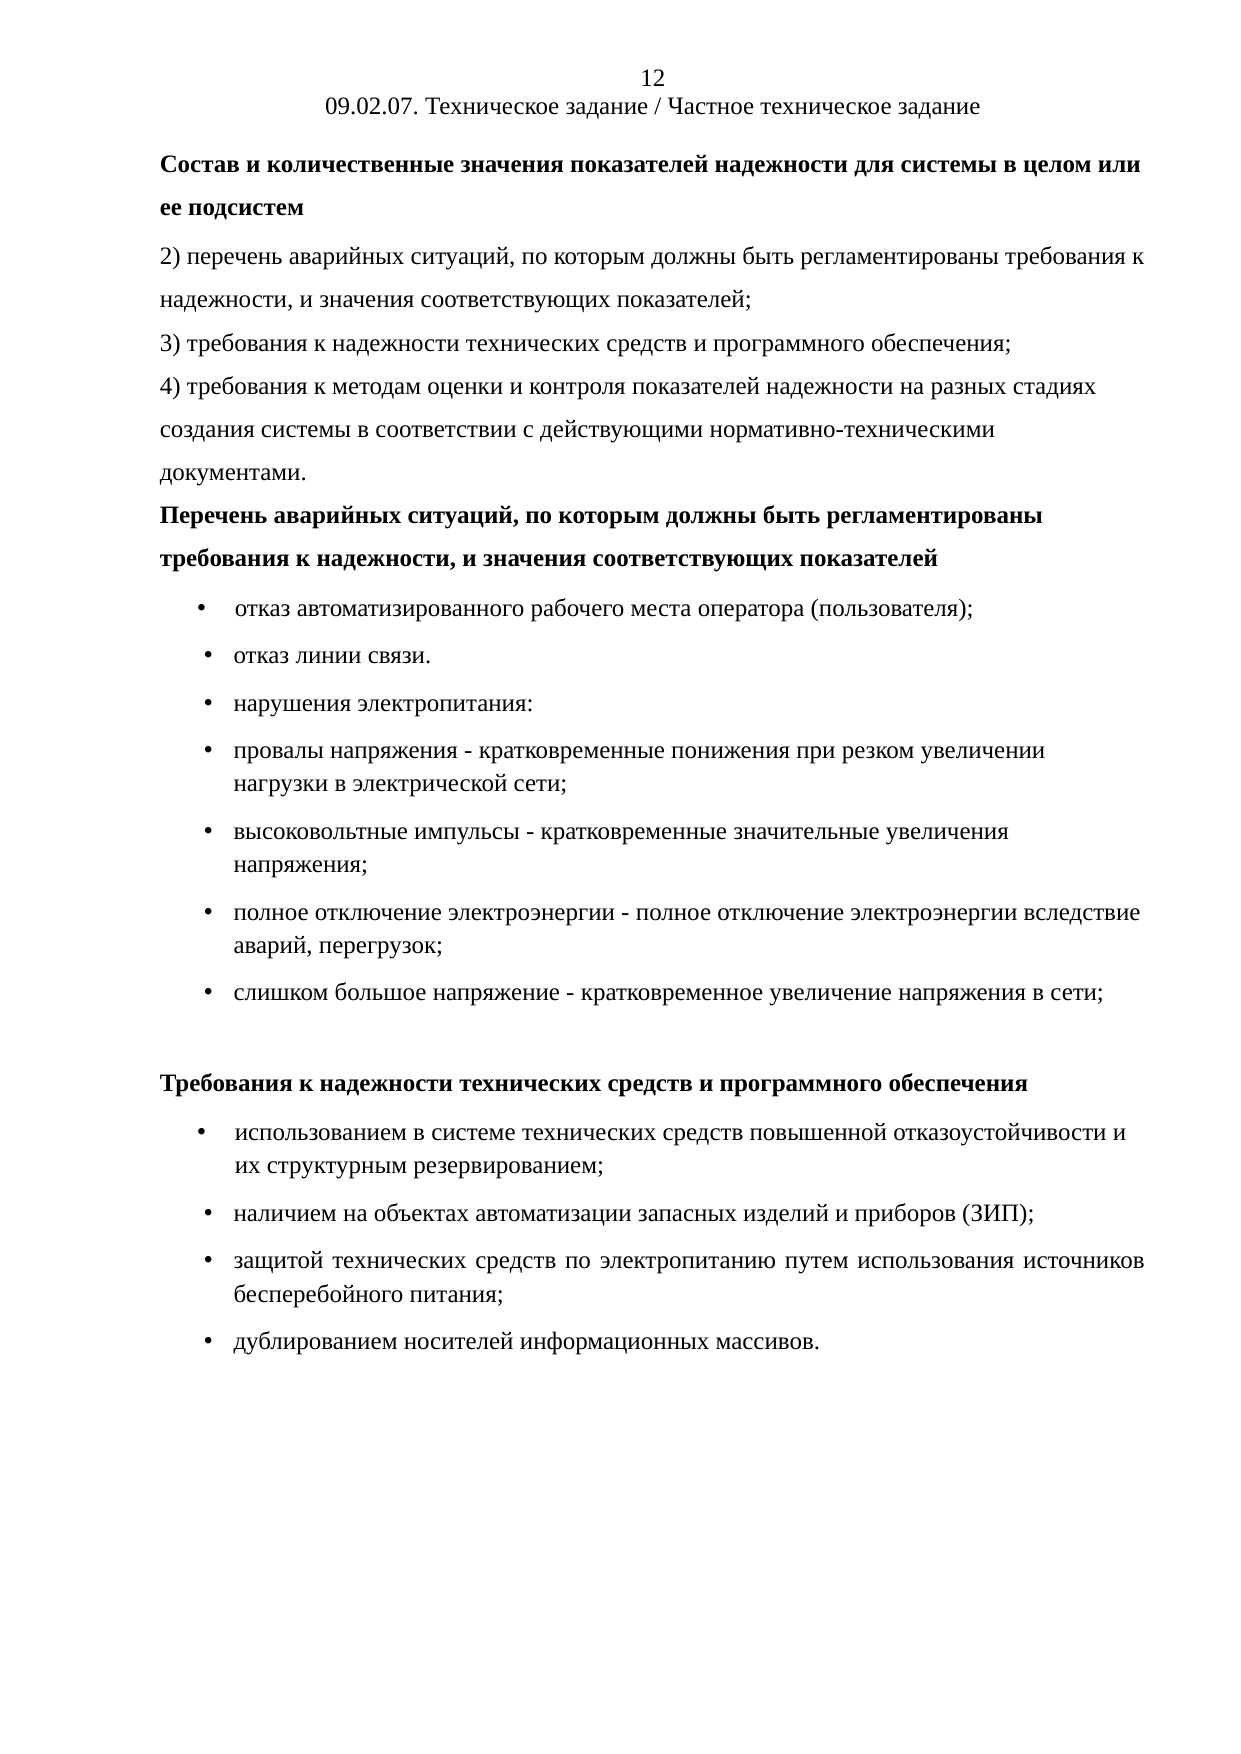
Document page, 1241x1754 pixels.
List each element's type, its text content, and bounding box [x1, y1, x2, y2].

list высоковольтные импульсы - кратковременные значительные увеличения напряжения; [204, 816, 1146, 878]
list провалы напряжения - кратковременные понижения при резком увеличении нагрузки в электрической сети; [204, 735, 1146, 797]
text 2) перечень аварийных ситуаций, по которым должны быть регламентированы требования к надежности, и значения соответствующих показателей; 3) требования к надежности технических средств и программного обеспечения; 4) требования к методам оценки и контроля показателей надежности на разных стадиях создания системы в соответствии с действующими нормативно-техническими документами. [159, 241, 1146, 486]
subtitle Состав и количественные значения показателей надежности для системы в целом или ее подсистем [159, 149, 1146, 221]
list наличием на объектах автоматизации запасных изделий и приборов (ЗИП); [204, 1198, 1146, 1227]
list использованием в системе технических средств повышенной отказоустойчивости и их структурным резервированием; [197, 1117, 1146, 1179]
list слишком большое напряжение - кратковременное увеличение напряжения в сети; [204, 977, 1146, 1006]
list отказ автоматизированного рабочего места оператора (пользователя); [197, 593, 1146, 621]
list нарушения электропитания: [204, 688, 1146, 717]
subtitle Перечень аварийных ситуаций, по которым должны быть регламентированы требования к надежности, и значения соответствующих показателей [159, 500, 1146, 572]
list полное отключение электроэнергии - полное отключение электроэнергии вследствие аварий, перегрузок; [204, 897, 1146, 958]
list дублированием носителей информационных массивов. [204, 1326, 1146, 1355]
list защитой технических средств по электропитанию путем использования источников бесперебойного питания; [204, 1246, 1146, 1307]
list отказ линии связи. [204, 640, 1146, 669]
subtitle Требования к надежности технических средств и программного обеспечения [159, 1068, 1146, 1097]
